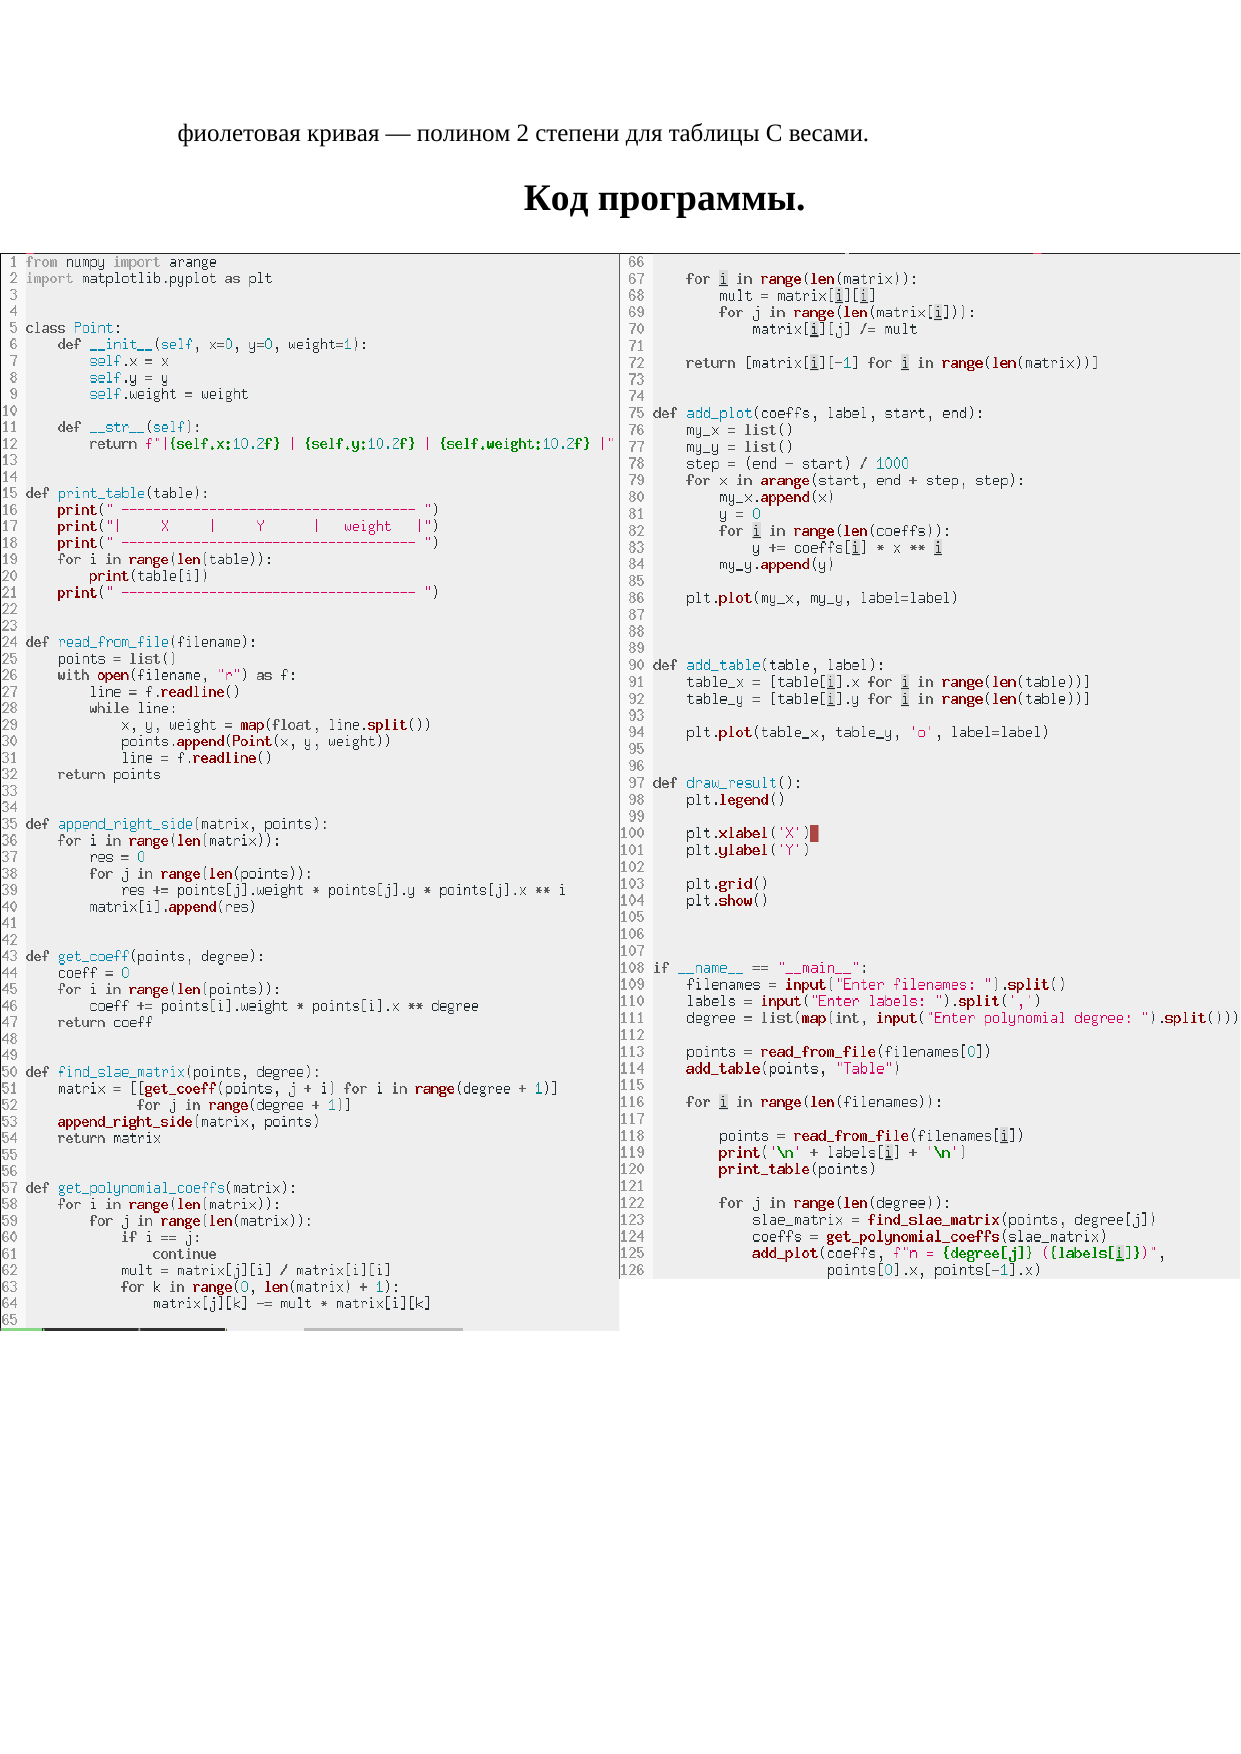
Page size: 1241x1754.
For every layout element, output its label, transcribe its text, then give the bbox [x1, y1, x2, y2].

picture [0, 253, 1241, 1331]
text Код программы. [177, 176, 1152, 219]
text фиолетовая кривая — полином 2 степени для таблицы С весами. [177, 118, 1152, 147]
